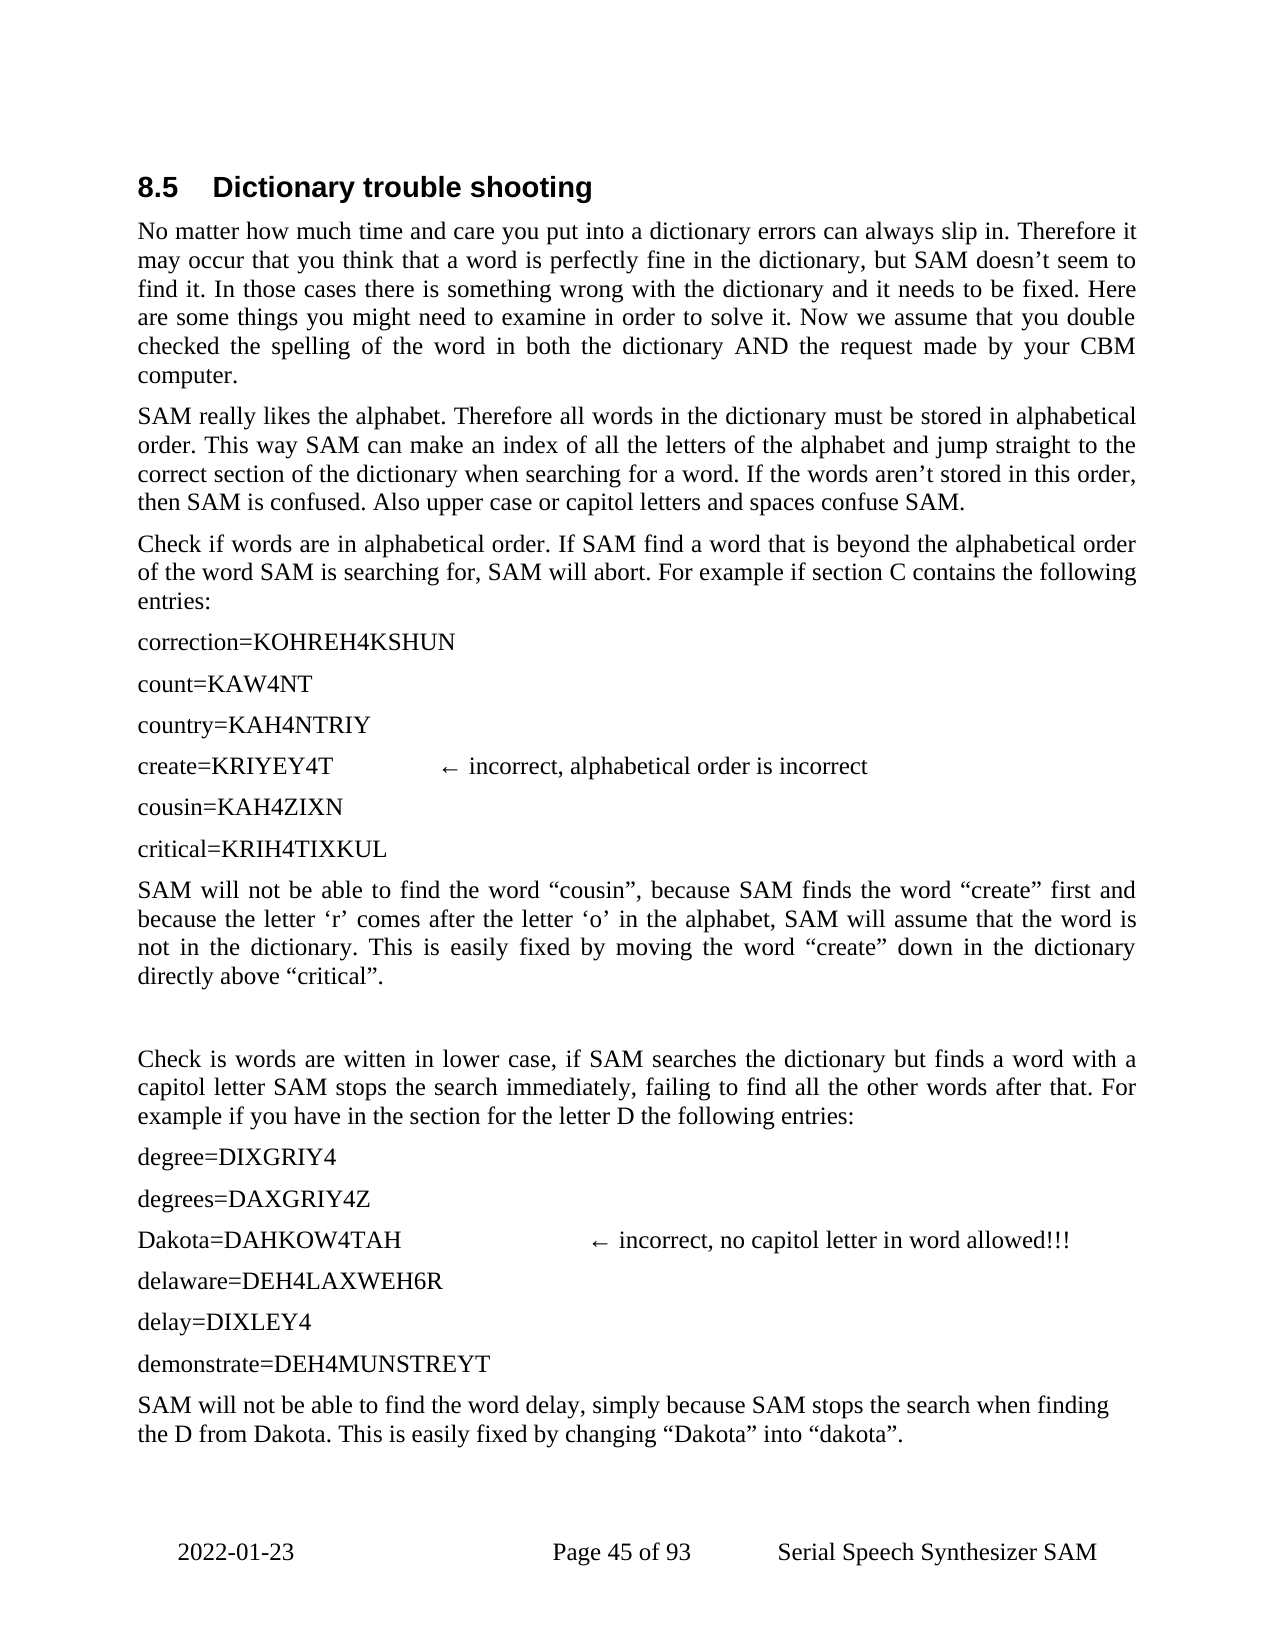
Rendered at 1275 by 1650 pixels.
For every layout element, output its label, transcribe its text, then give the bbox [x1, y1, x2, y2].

text Check if words are in alphabetical order. If SAM find a word that is beyond the alphabetical order of the word SAM is searching for, SAM will abort. For example if section C contains the following entries: [137, 529, 1138, 615]
text delay=DIXLEY4 [137, 1307, 1138, 1336]
text SAM will not be able to find the word delay, simply because SAM stops the search when finding the D from Dakota. This is easily fixed by changing “Dakota” into “dakota”. [137, 1390, 1138, 1447]
text country=KAH4NTRIY [137, 710, 1138, 739]
text delaware=DEH4LAXWEH6R [137, 1266, 1138, 1295]
text Dakota=DAHKOW4TAH ← incorrect, no capitol letter in word allowed!!! [137, 1225, 1138, 1254]
text demonstrate=DEH4MUNSTREYT [137, 1349, 1138, 1377]
text SAM really likes the alphabet. Therefore all words in the dictionary must be stored in alphabetical order. This way SAM can make an index of all the letters of the alphabet and jump straight to the correct section of the dictionary when searching for a word. If the words aren’t stored in this order, then SAM is confused. Also upper case or capitol letters and spaces confuse SAM. [137, 401, 1138, 516]
text No matter how much time and care you put into a dictionary errors can always slip in. Therefore it may occur that you think that a word is perfectly fine in the dictionary, but SAM doesn’t seem to find it. In those cases there is something wrong with the dictionary and it needs to be fixed. Here are some things you might need to examine in order to solve it. Now we assume that you double checked the spelling of the word in both the dictionary AND the request made by your CBM computer. [137, 216, 1138, 389]
subtitle Dictionary trouble shooting [137, 170, 1138, 204]
text degree=DIXGRIY4 [137, 1142, 1138, 1171]
text SAM will not be able to find the word “cousin”, because SAM finds the word “create” first and because the letter ‘r’ comes after the letter ‘o’ in the alphabet, SAM will assume that the word is not in the dictionary. This is easily fixed by moving the word “create” down in the dictionary directly above “critical”. [137, 875, 1138, 990]
text Check is words are witten in lower case, if SAM searches the dictionary but finds a word with a capitol letter SAM stops the search immediately, failing to find all the other words after that. For example if you have in the section for the letter D the following entries: [137, 1044, 1138, 1130]
text cousin=KAH4ZIXN [137, 792, 1138, 821]
text count=KAW4NT [137, 669, 1138, 697]
text correction=KOHREH4KSHUN [137, 627, 1138, 656]
text create=KRIYEY4T ← incorrect, alphabetical order is incorrect [137, 751, 1138, 780]
text degrees=DAXGRIY4Z [137, 1184, 1138, 1212]
text critical=KRIH4TIXKUL [137, 834, 1138, 862]
